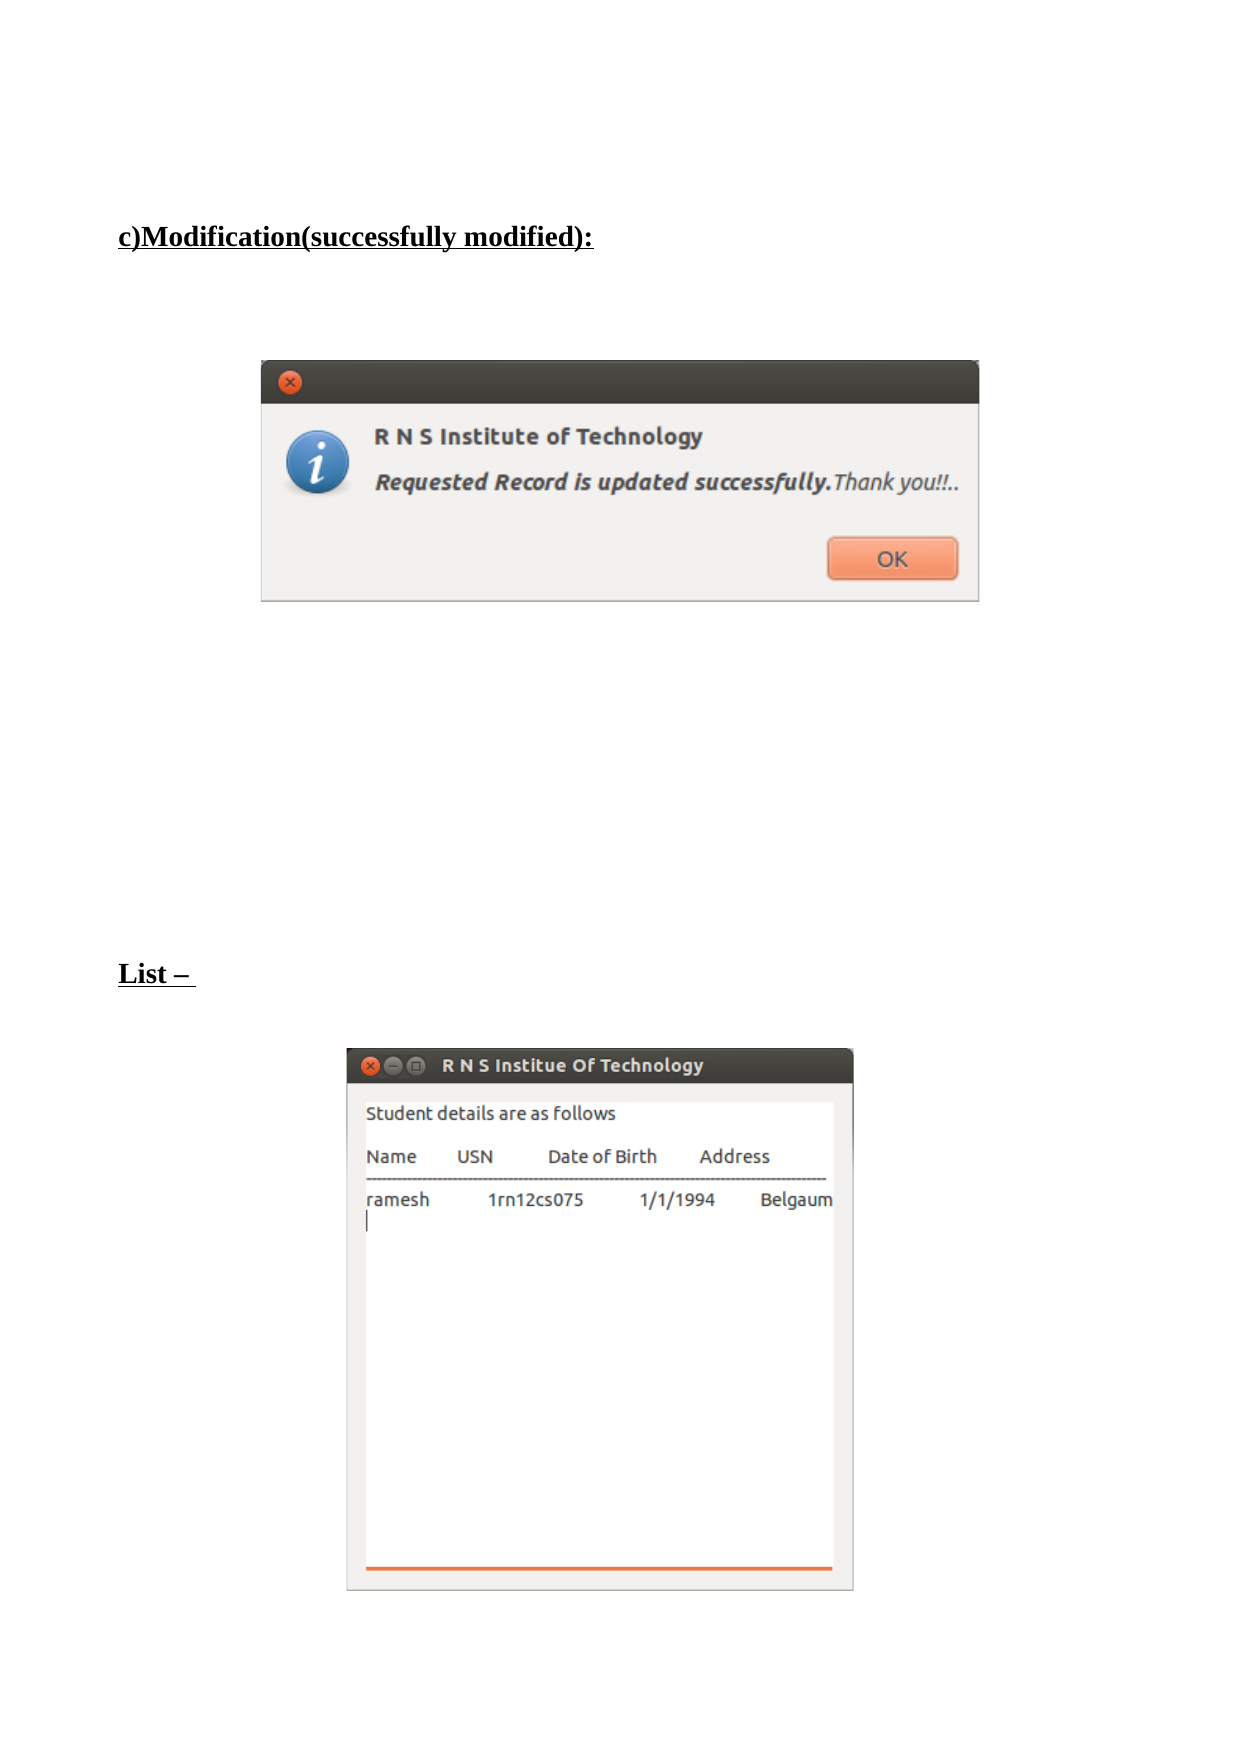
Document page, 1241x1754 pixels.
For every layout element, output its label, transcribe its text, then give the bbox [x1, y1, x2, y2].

text c)Modification(successfully modified): [118, 219, 1122, 252]
picture [260, 360, 980, 602]
text List – [118, 957, 1122, 990]
picture [346, 1048, 854, 1591]
